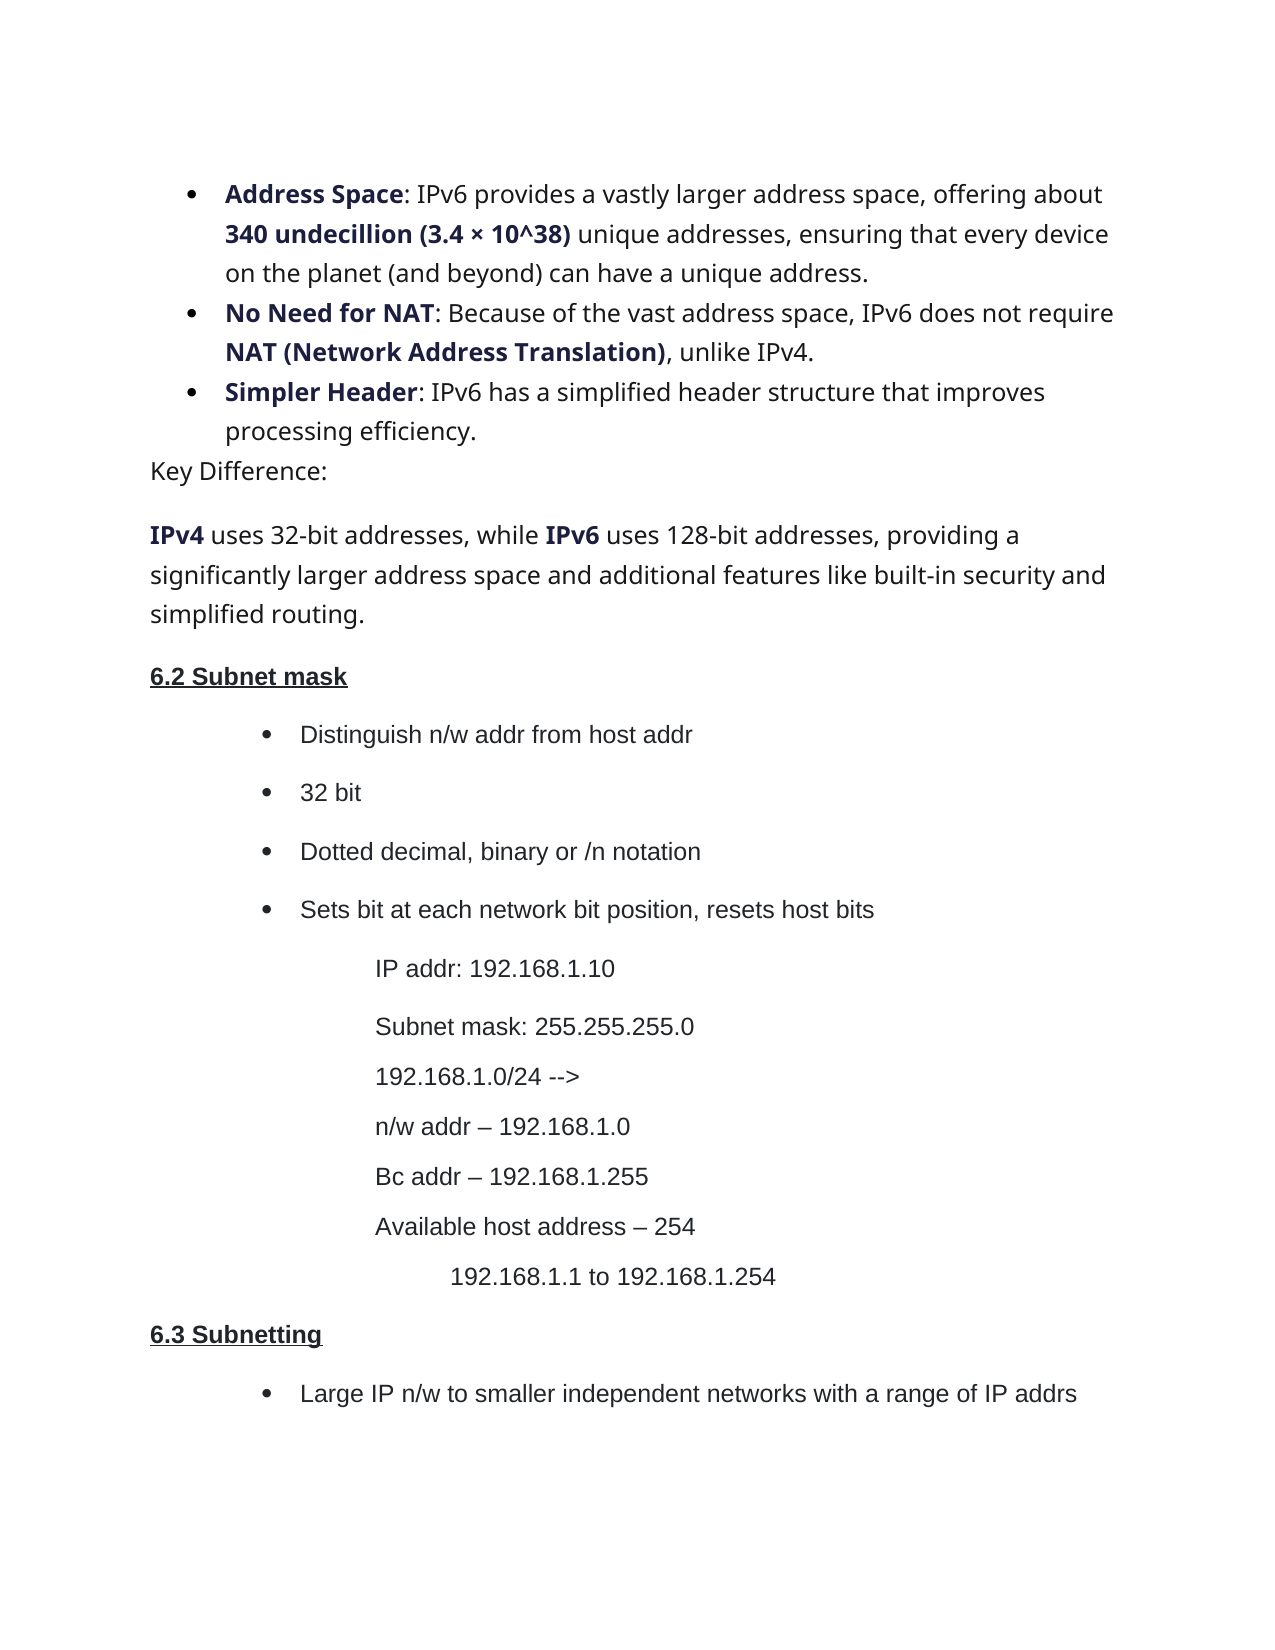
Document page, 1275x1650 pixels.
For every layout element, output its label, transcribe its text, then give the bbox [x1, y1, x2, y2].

list Available host address – 254 [375, 1212, 1125, 1241]
list Large IP n/w to smaller independent networks with a range of IP addrs [262, 1378, 1125, 1407]
list 192.168.1.1 to 192.168.1.254 [375, 1262, 1125, 1291]
list Simpler Header: IPv6 has a simplified header structure that improves processing efficiency. [187, 374, 1125, 448]
list Address Space: IPv6 provides a vastly larger address space, offering about 340 undecillion (3.4 × 10^38) unique addresses, ensuring that every device on the planet (and beyond) can have a unique address. [187, 177, 1125, 290]
list 6.2 Subnet mask [150, 661, 1125, 690]
list No Need for NAT: Because of the vast address space, IPv6 does not require NAT (Network Address Translation), unlike IPv4. [187, 296, 1125, 369]
list 192.168.1.0/24 --> [375, 1062, 1125, 1091]
list Sets bit at each network bit position, resets host bits [262, 895, 1125, 924]
list 32 bit [262, 778, 1125, 807]
list IP addr: 192.168.1.10 [375, 953, 1125, 982]
text IPv4 uses 32-bit addresses, while IPv6 uses 128-bit addresses, providing a significantly larger address space and additional features like built-in security and simplified routing. [150, 518, 1125, 631]
list 6.3 Subnetting [150, 1320, 1125, 1349]
list n/w addr – 192.168.1.0 [375, 1112, 1125, 1141]
text Key Difference: [150, 453, 1125, 488]
list Distinguish n/w addr from host addr [262, 720, 1125, 749]
list Subnet mask: 255.255.255.0 [375, 1012, 1125, 1041]
list Dotted decimal, binary or /n notation [262, 837, 1125, 866]
list Bc addr – 192.168.1.255 [375, 1162, 1125, 1191]
